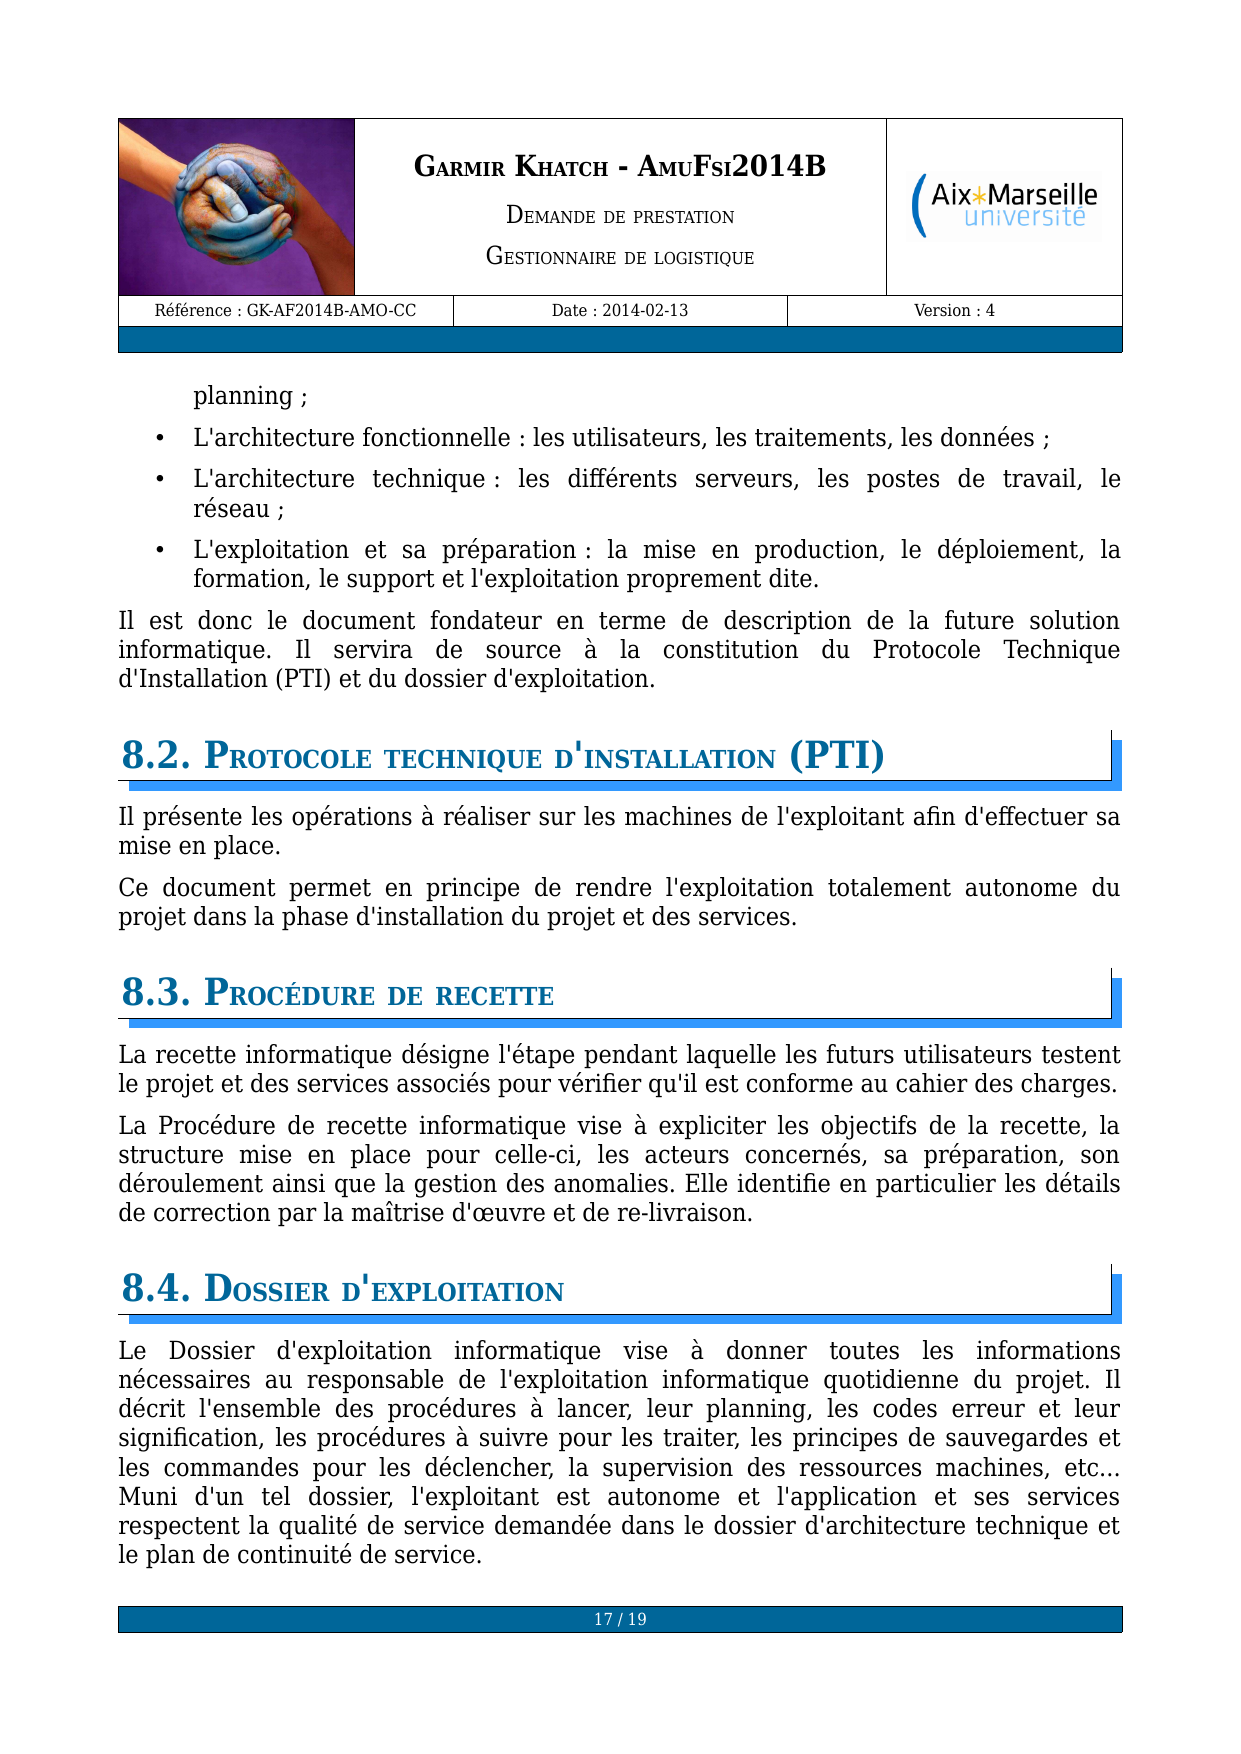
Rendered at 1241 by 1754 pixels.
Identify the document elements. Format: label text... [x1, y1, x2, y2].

list L'architecture technique : les différents serveurs, les postes de travail, le réseau ; [156, 464, 1122, 523]
text La Procédure de recette informatique vise à expliciter les objectifs de la recette, la structure mise en place pour celle-ci, les acteurs concernés, sa préparation, son déroulement ainsi que la gestion des anomalies. Elle identifie en particulier les détails de correction par la maîtrise d'œuvre et de re-livraison. [118, 1111, 1122, 1227]
list L'exploitation et sa préparation : la mise en production, le déploiement, la formation, le support et l'exploitation proprement dite. [156, 535, 1122, 594]
text Il présente les opérations à réaliser sur les machines de l'exploitant afin d'effectuer sa mise en place. [118, 802, 1122, 861]
subtitle Protocole technique d'installation (PTI) [118, 730, 1111, 780]
subtitle Procédure de recette [118, 968, 1111, 1018]
picture [119, 119, 354, 295]
text Le Dossier d'exploitation informatique vise à donner toutes les informations nécessaires au responsable de l'exploitation informatique quotidienne du projet. Il décrit l'ensemble des procédures à lancer, leur planning, les codes erreur et leur signification, les procédures à suivre pour les traiter, les principes de sauvegardes et les commandes pour les déclencher, la supervision des ressources machines, etc... Muni d'un tel dossier, l'exploitant est autonome et l'application et ses services respectent la qualité de service demandée dans le dossier d'architecture technique et le plan de continuité de service. [118, 1336, 1122, 1569]
subtitle Dossier d'exploitation [118, 1264, 1111, 1314]
picture [887, 126, 1122, 288]
list L'architecture fonctionnelle : les utilisateurs, les traitements, les données ; [156, 423, 1122, 452]
text Ce document permet en principe de rendre l'exploitation totalement autonome du projet dans la phase d'installation du projet et des services. [118, 873, 1122, 931]
list planning ; [156, 381, 1122, 410]
text La recette informatique désigne l'étape pendant laquelle les futurs utilisateurs testent le projet et des services associés pour vérifier qu'il est conforme au cahier des charges. [118, 1040, 1122, 1098]
text Il est donc le document fondateur en terme de description de la future solution informatique. Il servira de source à la constitution du Protocole Technique d'Installation (PTI) et du dossier d'exploitation. [118, 606, 1122, 694]
